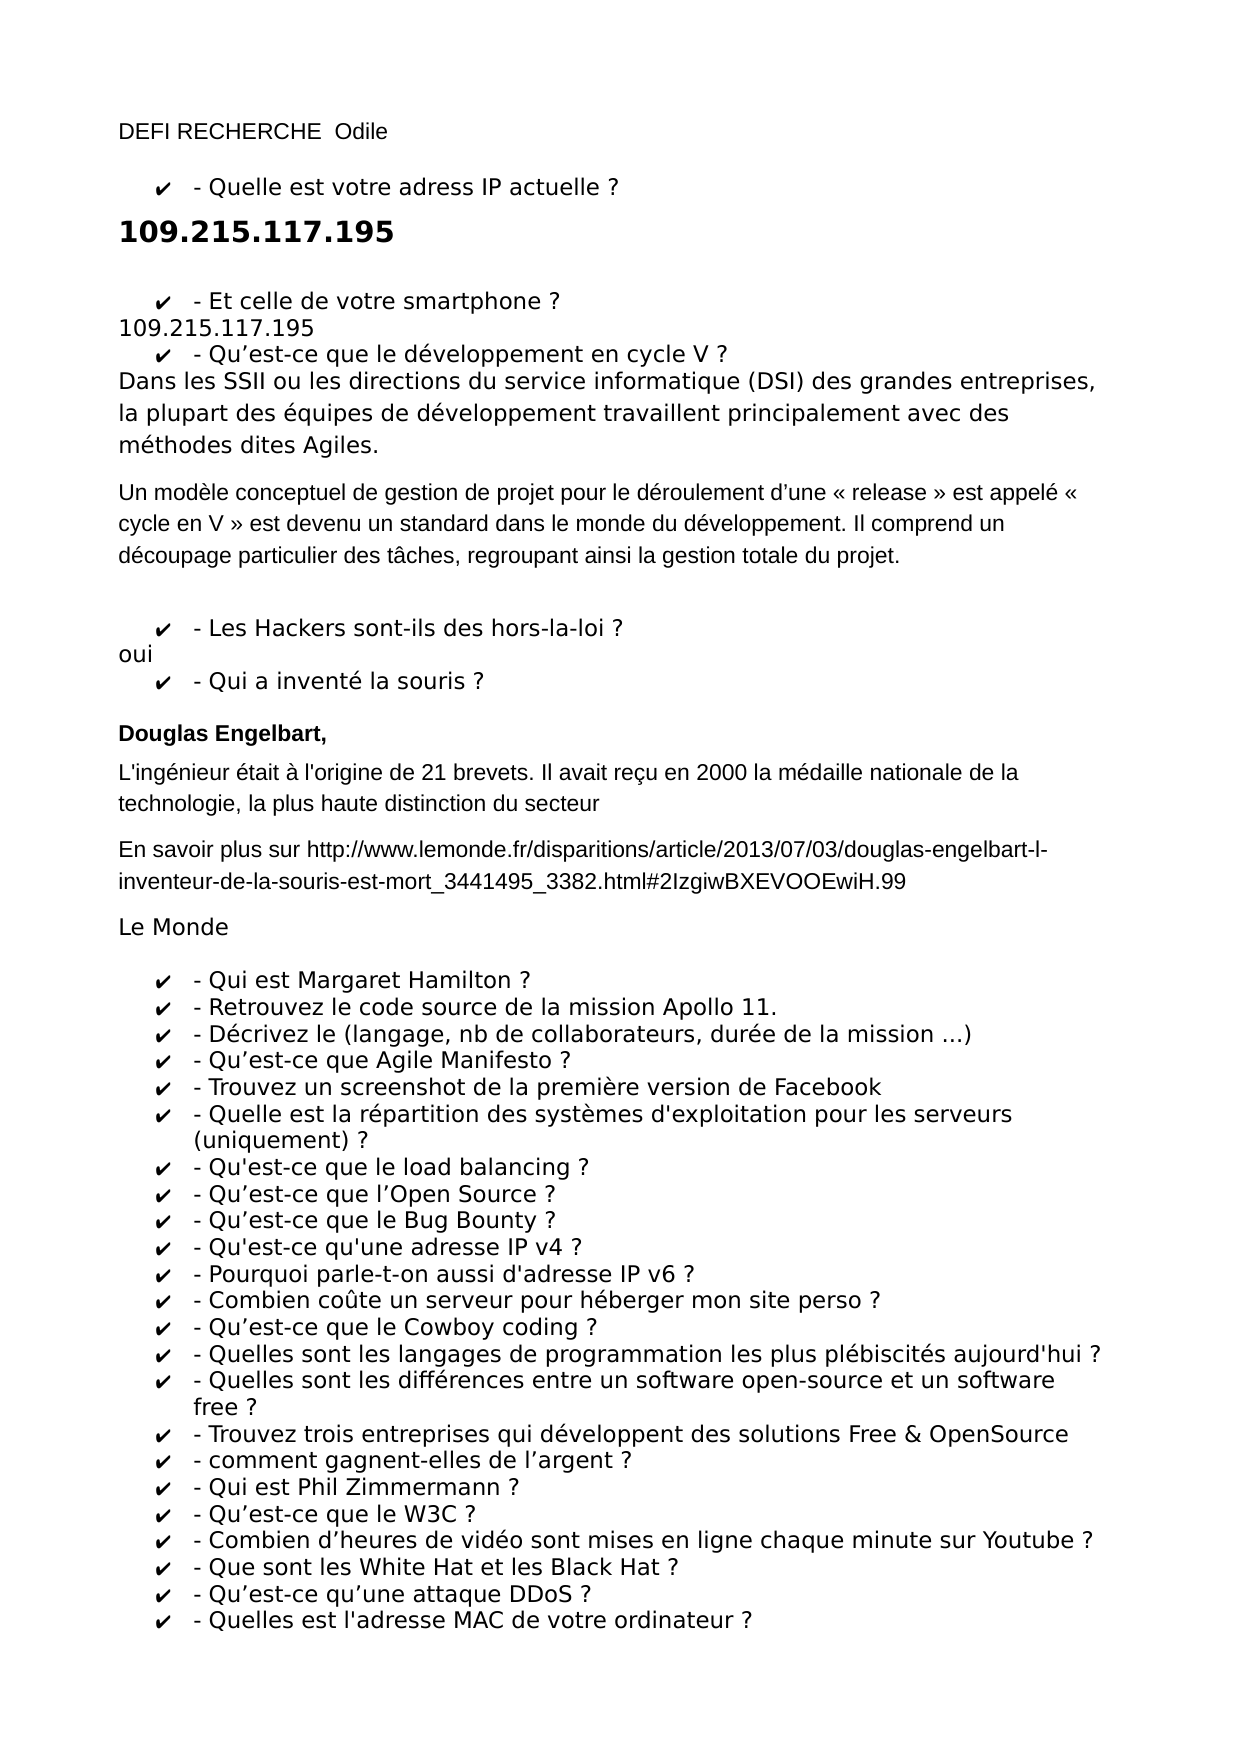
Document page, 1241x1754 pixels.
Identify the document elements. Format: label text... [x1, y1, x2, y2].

list - Retrouvez le code source de la mission Apollo 11. [156, 994, 1122, 1021]
list - Quelles est l'adresse MAC de votre ordinateur ? [156, 1607, 1122, 1634]
list - Qu’est-ce qu’une attaque DDoS ? [156, 1581, 1122, 1607]
list - Trouvez un screenshot de la première version de Facebook [156, 1074, 1122, 1101]
list - Trouvez trois entreprises qui développent des solutions Free & OpenSource [156, 1421, 1122, 1447]
list - Combien d’heures de vidéo sont mises en ligne chaque minute sur Youtube ? [156, 1527, 1122, 1554]
list - comment gagnent-elles de l’argent ? [156, 1447, 1122, 1474]
list - Et celle de votre smartphone ? [156, 288, 1122, 315]
subtitle Douglas Engelbart, [118, 720, 1122, 746]
list - Qu’est-ce que le W3C ? [156, 1501, 1122, 1527]
list - Décrivez le (langage, nb de collaborateurs, durée de la mission ...) [156, 1021, 1122, 1047]
text oui [118, 641, 1122, 668]
list - Pourquoi parle-t-on aussi d'adresse IP v6 ? [156, 1261, 1122, 1287]
text Un modèle conceptuel de gestion de projet pour le déroulement d’une « release » est appelé « cycle en V » est devenu un standard dans le monde du développement. Il comprend un découpage particulier des tâches, regroupant ainsi la gestion totale du projet. [118, 479, 1122, 568]
list - Qu’est-ce que le développement en cycle V ? [156, 342, 1122, 368]
list - Qu'est-ce que le load balancing ? [156, 1154, 1122, 1181]
list - Qu'est-ce qu'une adresse IP v4 ? [156, 1234, 1122, 1261]
text L'ingénieur était à l'origine de 21 brevets. Il avait reçu en 2000 la médaille nationale de la technologie, la plus haute distinction du secteur [118, 759, 1122, 817]
list - Quelle est votre adress IP actuelle ? [156, 174, 1122, 201]
text 109.215.117.195 [118, 315, 1122, 342]
list - Quelle est la répartition des systèmes d'exploitation pour les serveurs (uniquement) ? [156, 1101, 1122, 1154]
list - Quelles sont les langages de programmation les plus plébiscités aujourd'hui ? [156, 1341, 1122, 1367]
list - Qu’est-ce que le Cowboy coding ? [156, 1314, 1122, 1341]
text Le Monde [118, 914, 1122, 941]
list - Qu’est-ce que le Bug Bounty ? [156, 1207, 1122, 1234]
list - Que sont les White Hat et les Black Hat ? [156, 1554, 1122, 1581]
list - Qui a inventé la souris ? [156, 668, 1122, 695]
subtitle 109.215.117.195 [118, 215, 1122, 249]
list - Les Hackers sont-ils des hors-la-loi ? [156, 615, 1122, 641]
list - Qu’est-ce que l’Open Source ? [156, 1181, 1122, 1207]
list - Quelles sont les différences entre un software open-source et un software free ? [156, 1367, 1122, 1421]
list - Qui est Margaret Hamilton ? [156, 967, 1122, 994]
text Dans les SSII ou les directions du service informatique (DSI) des grandes entreprises, la plupart des équipes de développement travaillent principalement avec des méthodes dites Agiles. [118, 368, 1122, 459]
list - Qu’est-ce que Agile Manifesto ? [156, 1047, 1122, 1074]
list - Combien coûte un serveur pour héberger mon site perso ? [156, 1287, 1122, 1314]
text En savoir plus sur http://www.lemonde.fr/disparitions/article/2013/07/03/douglas-engelbart-l-inventeur-de-la-souris-est-mort_3441495_3382.html#2IzgiwBXEVOOEwiH.99 [118, 836, 1122, 894]
list - Qui est Phil Zimmermann ? [156, 1474, 1122, 1501]
